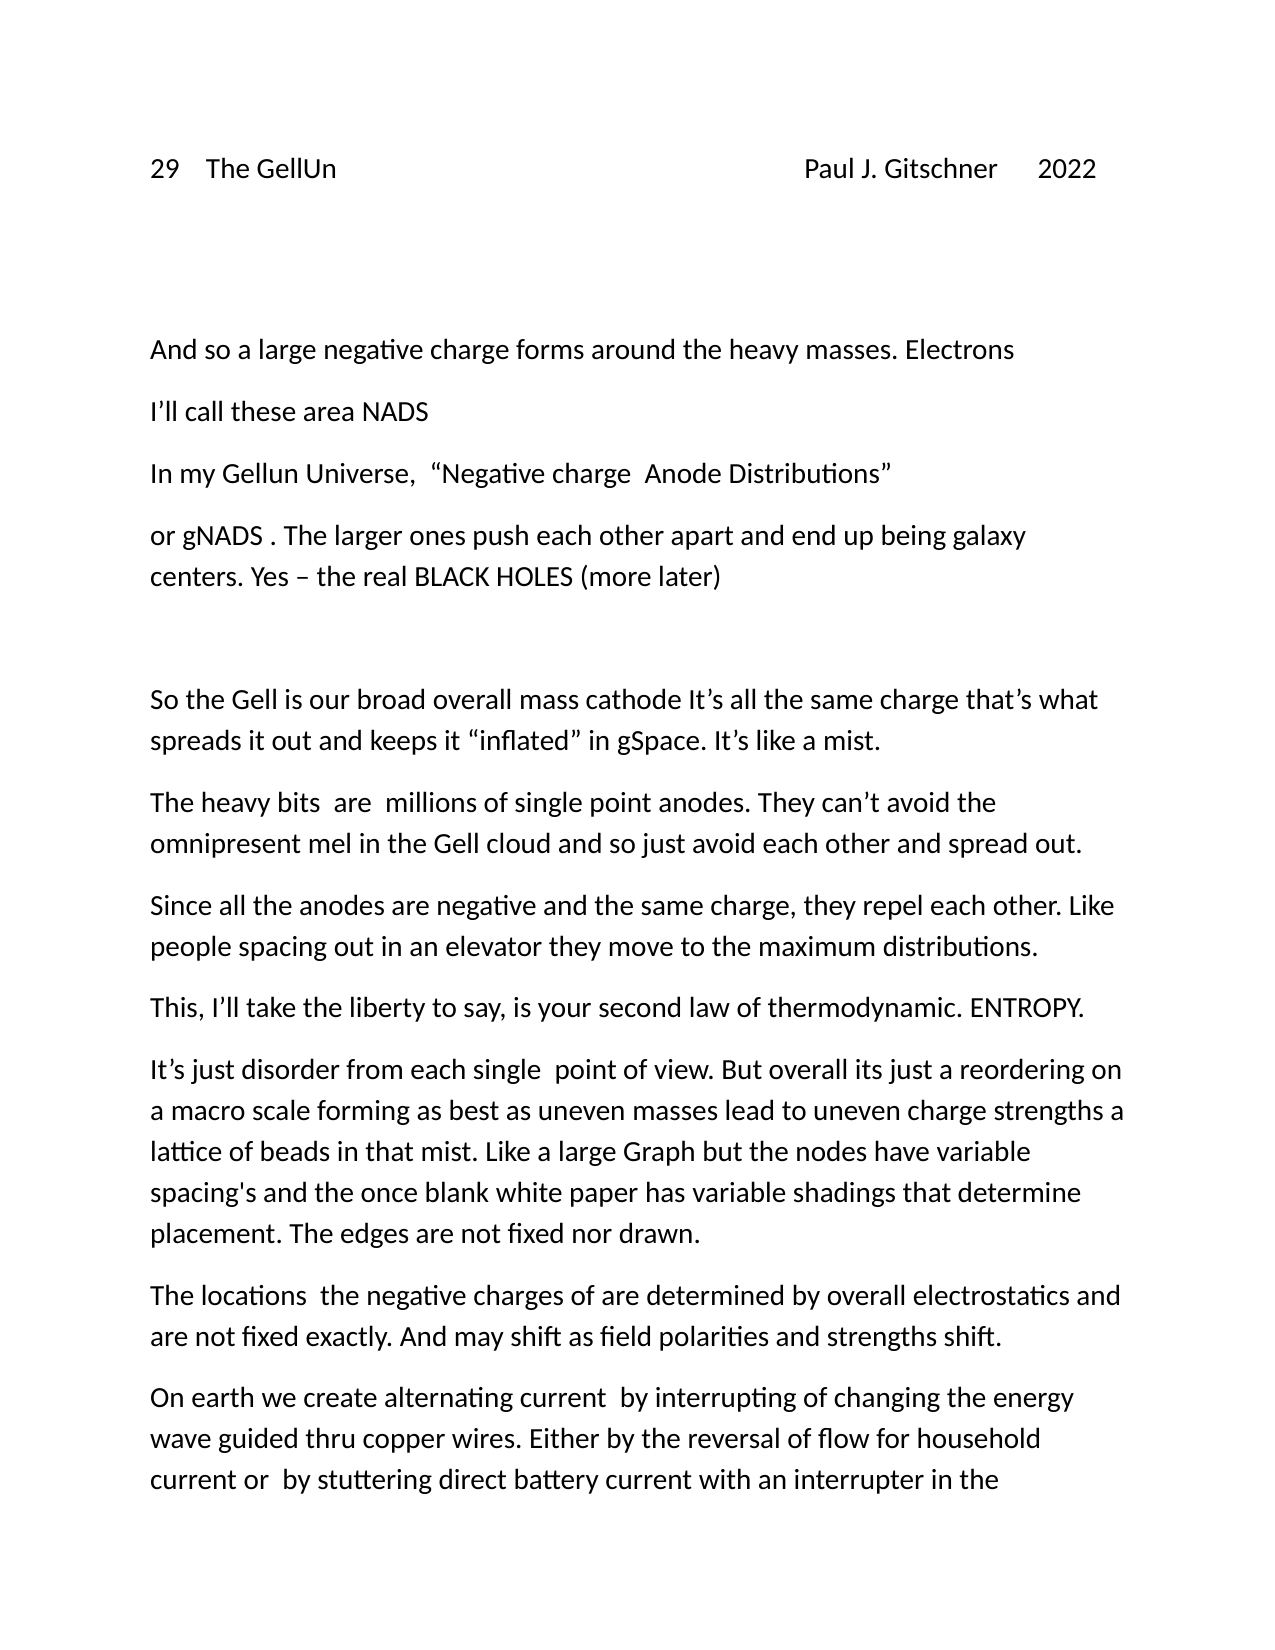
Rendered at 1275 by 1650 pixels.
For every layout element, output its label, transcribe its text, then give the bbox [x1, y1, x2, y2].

text On earth we create alternating current by interrupting of changing the energy wave guided thru copper wires. Either by the reversal of flow for household current or by stuttering direct battery current with an interrupter in the [150, 1379, 1125, 1497]
text I’ll call these area NADS [150, 393, 1125, 429]
text The locations the negative charges of are determined by overall electrostatics and are not fixed exactly. And may shift as field polarities and strengths shift. [150, 1277, 1125, 1353]
text or gNADS . The larger ones push each other apart and end up being galaxy centers. Yes – the real BLACK HOLES (more later) [150, 517, 1125, 593]
text So the Gell is our broad overall mass cathode It’s all the same charge that’s what spreads it out and keeps it “inflated” in gSpace. It’s like a mist. [150, 681, 1125, 758]
text It’s just disorder from each single point of view. But overall its just a reordering on a macro scale forming as best as uneven masses lead to uneven charge strengths a lattice of beads in that mist. Like a large Graph but the nodes have variable spacing's and the once blank white paper has variable shadings that determine placement. The edges are not fixed nor drawn. [150, 1051, 1125, 1251]
text The heavy bits are millions of single point anodes. They can’t avoid the omnipresent mel in the Gell cloud and so just avoid each other and spread out. [150, 784, 1125, 861]
text And so a large negative charge forms around the heavy masses. Electrons [150, 331, 1125, 367]
text This, I’ll take the liberty to say, is your second law of thermodynamic. ENTROPY. [150, 989, 1125, 1025]
text In my Gellun Universe, “Negative charge Anode Distributions” [150, 455, 1125, 491]
text Since all the anodes are negative and the same charge, they repel each other. Like people spacing out in an elevator they move to the maximum distributions. [150, 887, 1125, 963]
